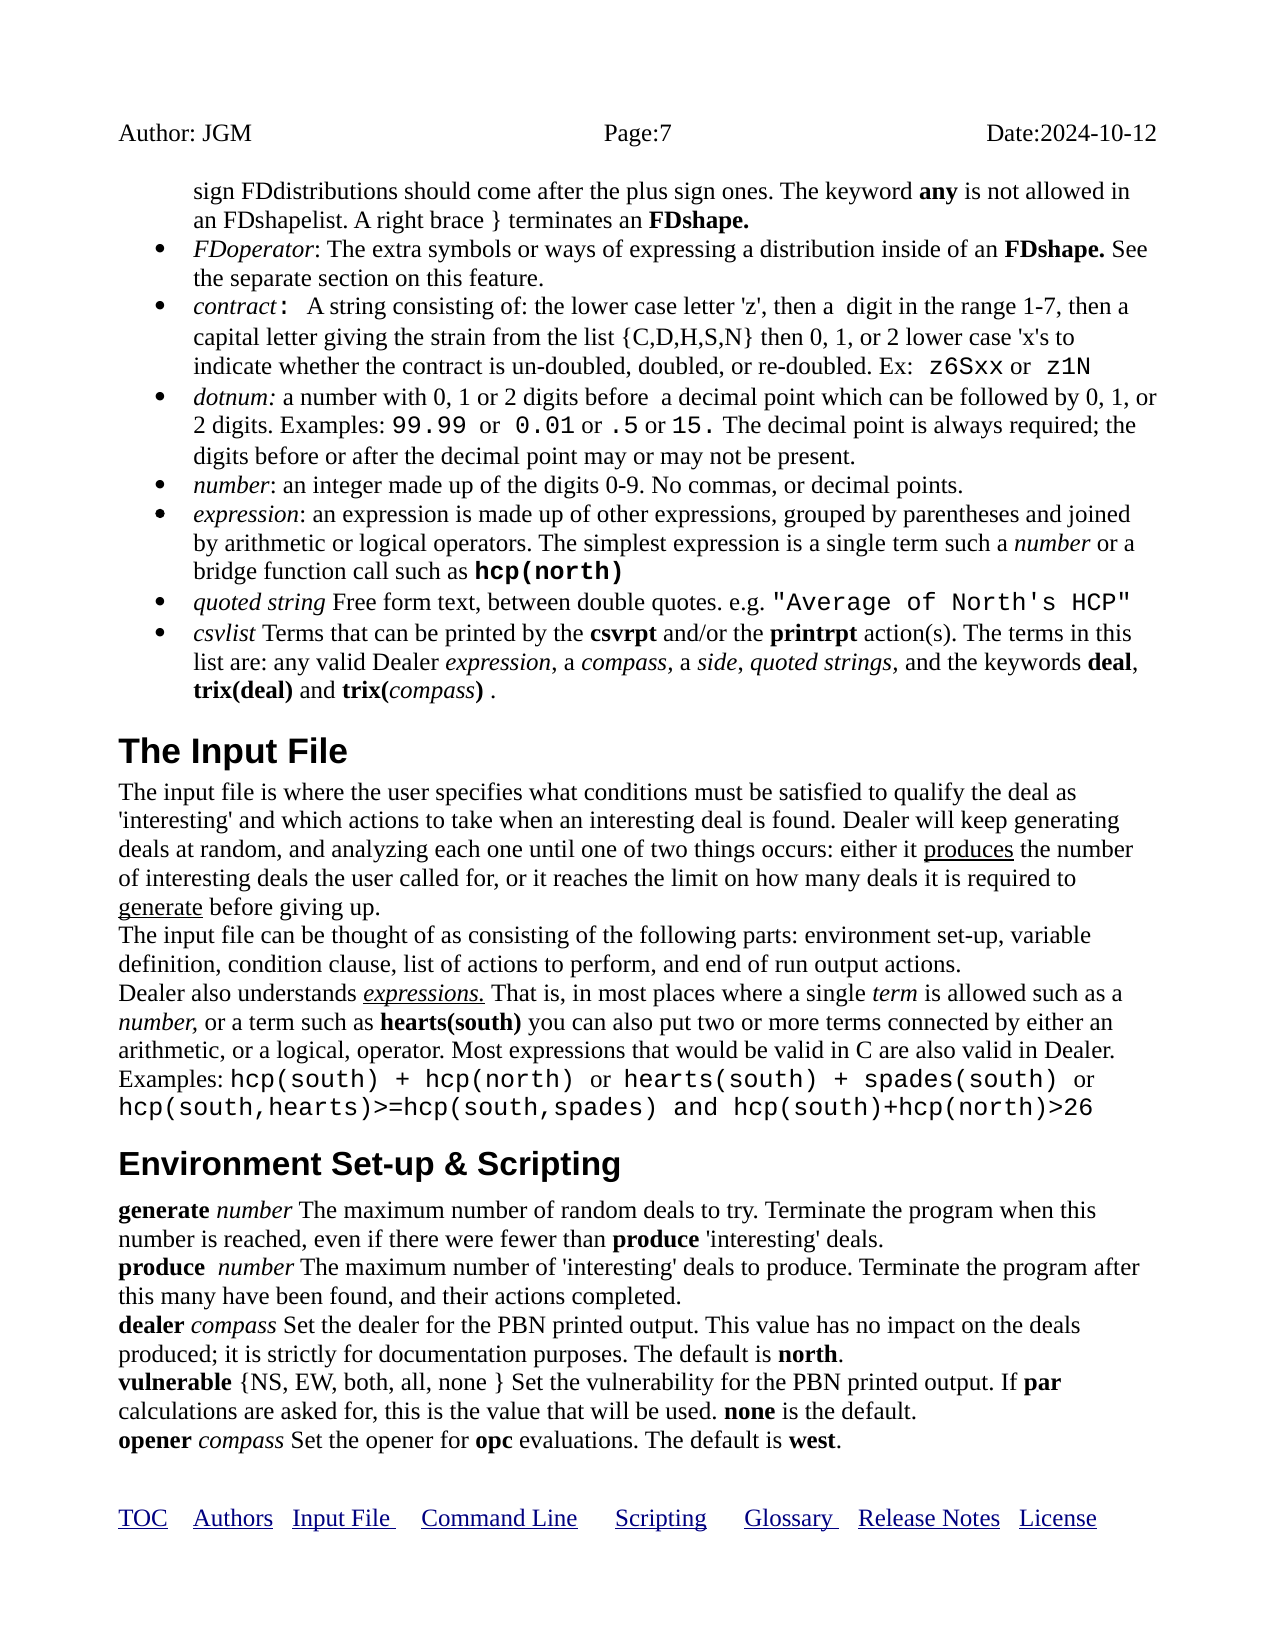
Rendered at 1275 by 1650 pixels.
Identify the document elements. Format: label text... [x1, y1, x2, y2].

list expression: an expression is made up of other expressions, grouped by parentheses and joined by arithmetic or logical operators. The simplest expression is a single term such a number or a bridge function call such as hcp(north) [156, 499, 1157, 587]
text dealer compass Set the dealer for the PBN printed output. This value has no impact on the deals produced; it is strictly for documentation purposes. The default is north. [118, 1310, 1157, 1367]
text hcp(south,hearts)>=hcp(south,spades) and hcp(south)+hcp(north)>26 [118, 1095, 1157, 1123]
list FDoperator: The extra symbols or ways of expressing a distribution inside of an FDshape. See the separate section on this feature. [156, 234, 1157, 291]
text produce number The maximum number of 'interesting' deals to produce. Terminate the program after this many have been found, and their actions completed. [118, 1252, 1157, 1310]
text Examples: hcp(south) + hcp(north) or hearts(south) + spades(south) or [118, 1064, 1157, 1095]
text vulnerable {NS, EW, both, all, none } Set the vulnerability for the PBN printed output. If par calculations are asked for, this is the value that will be used. none is the default. [118, 1367, 1157, 1425]
text The input file can be thought of as consisting of the following parts: environment set-up, variable definition, condition clause, list of actions to perform, and end of run output actions. [118, 920, 1157, 978]
text opener compass Set the opener for opc evaluations. The default is west. [118, 1425, 1157, 1454]
list number: an integer made up of the digits 0-9. No commas, or decimal points. [156, 470, 1157, 499]
list sign FDdistributions should come after the plus sign ones. The keyword any is not allowed in an FDshapelist. A right brace } terminates an FDshape. [156, 176, 1157, 234]
list contract: A string consisting of: the lower case letter 'z', then a digit in the range 1-7, then a capital letter giving the strain from the list {C,D,H,S,N} then 0, 1, or 2 lower case 'x's to indicate whether the contract is un-doubled, doubled, or re-doubled. Ex: z6Sxx or z1N [156, 291, 1157, 382]
list csvlist Terms that can be printed by the csvrpt and/or the printrpt action(s). The terms in this list are: any valid Dealer expression, a compass, a side, quoted strings, and the keywords deal, trix(deal) and trix(compass) . [156, 618, 1157, 704]
list dotnum: a number with 0, 1 or 2 digits before a decimal point which can be followed by 0, 1, or 2 digits. Examples: 99.99 or 0.01 or .5 or 15. The decimal point is always required; the digits before or after the decimal point may or may not be present. [156, 382, 1157, 470]
text The input file is where the user specifies what conditions must be satisfied to qualify the deal as 'interesting' and which actions to take when an interesting deal is found. Dealer will keep generating deals at random, and analyzing each one until one of two things occurs: either it produces the number of interesting deals the user called for, or it reaches the limit on how many deals it is required to generate before giving up. [118, 777, 1157, 920]
list quoted string Free form text, between double quotes. e.g. "Average of North's HCP" [156, 587, 1157, 618]
text Dealer also understands expressions. That is, in most places where a single term is allowed such as a number, or a term such as hearts(south) you can also put two or more terms connected by either an arithmetic, or a logical, operator. Most expressions that would be valid in C are also valid in Dealer. [118, 978, 1157, 1064]
subtitle Environment Set-up & Scripting [118, 1144, 1157, 1182]
text generate number The maximum number of random deals to try. Terminate the program when this number is reached, even if there were fewer than produce 'interesting' deals. [118, 1195, 1157, 1252]
subtitle The Input File [118, 730, 1157, 771]
